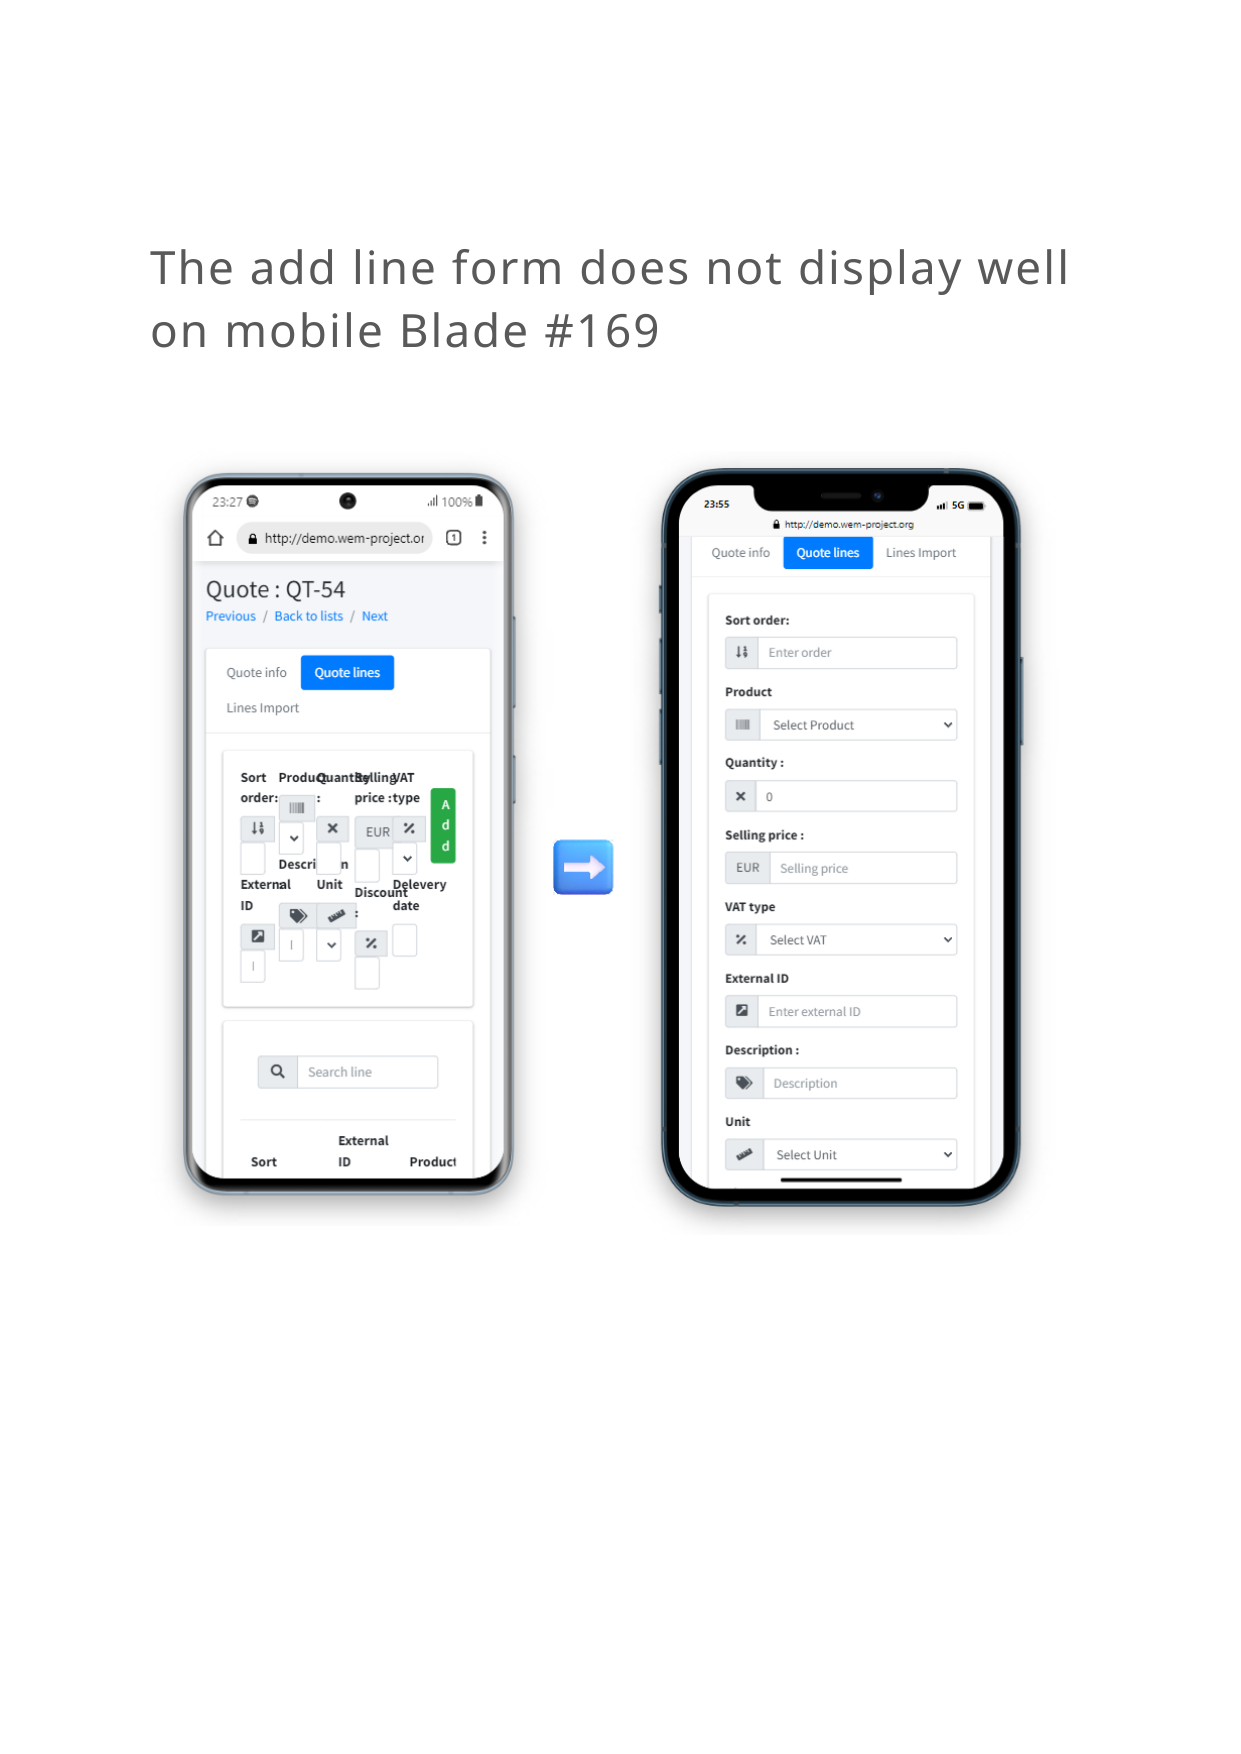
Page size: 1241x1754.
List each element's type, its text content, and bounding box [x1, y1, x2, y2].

subtitle The add line form does not display well on mobile Blade #169 [150, 236, 1090, 361]
